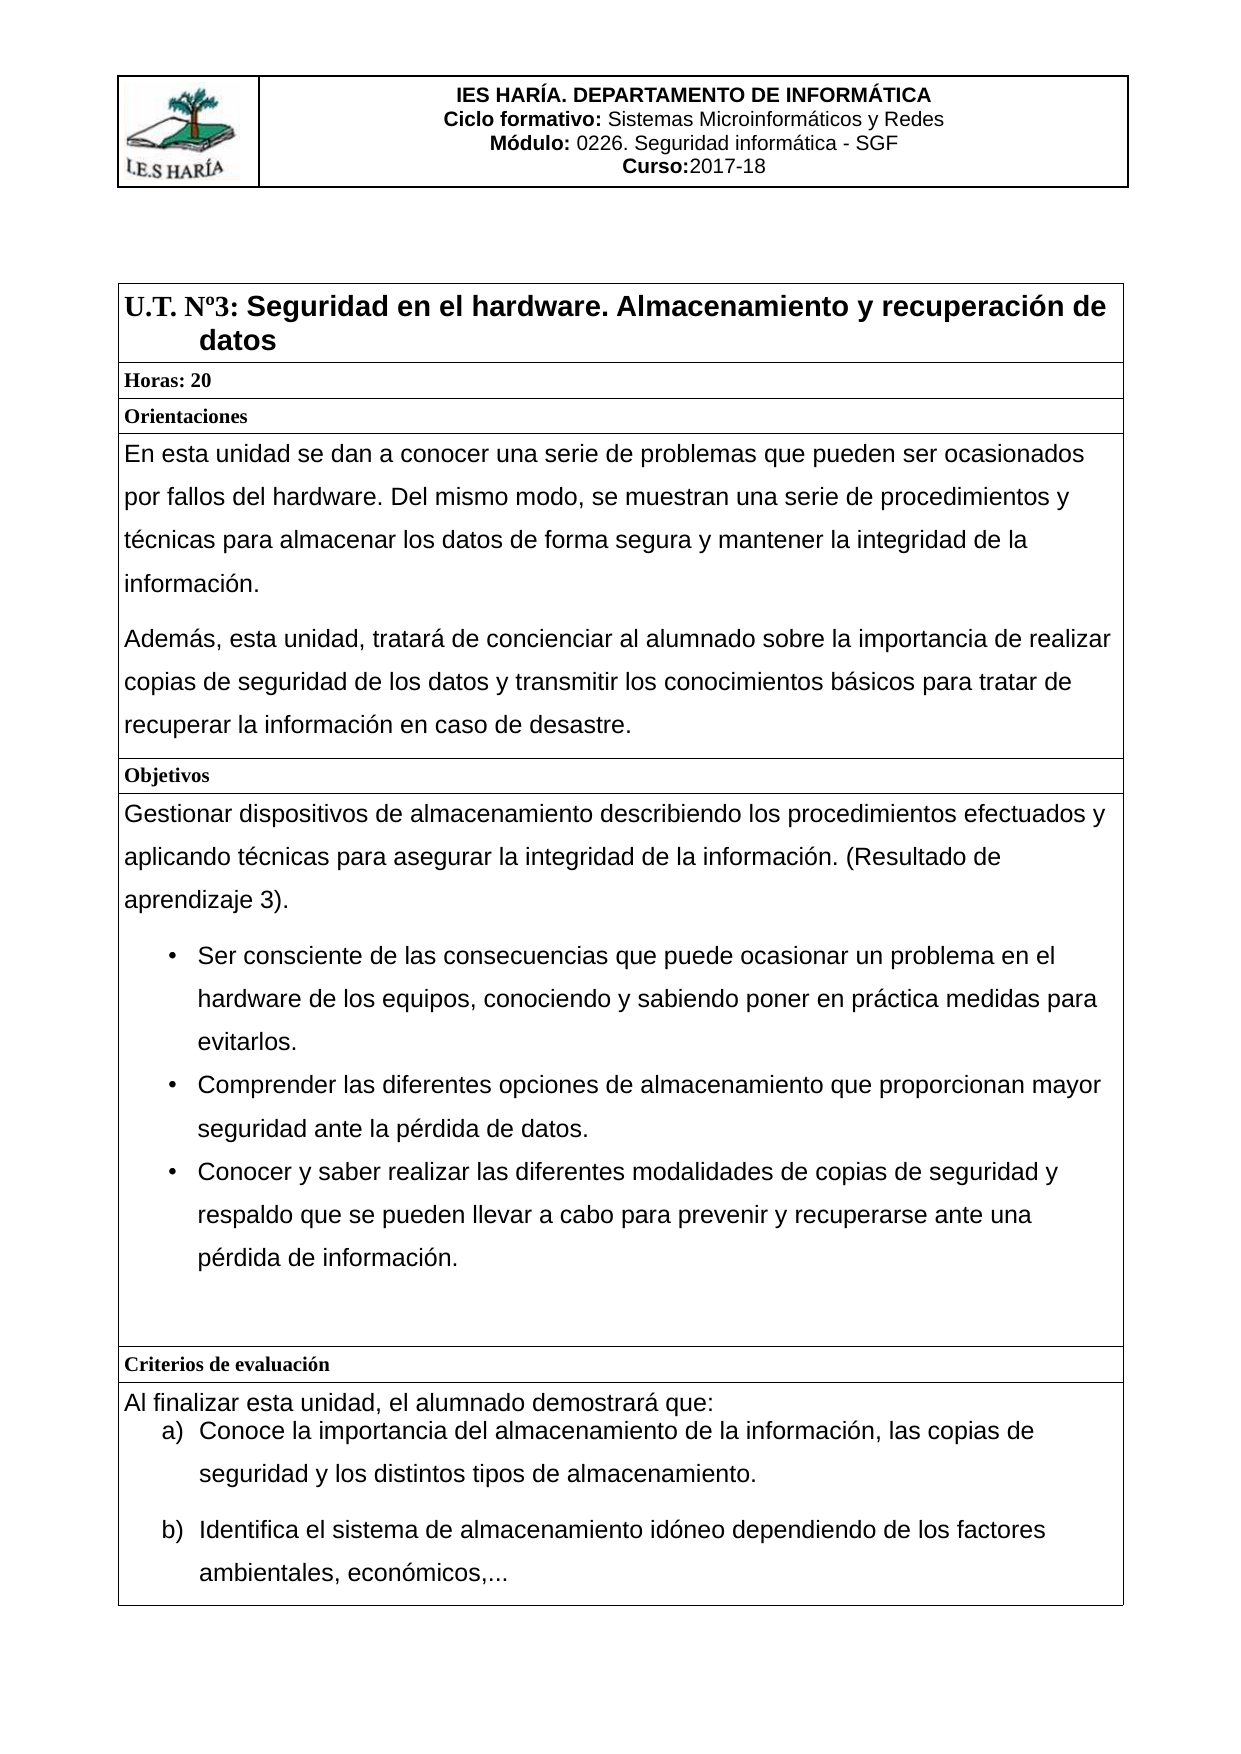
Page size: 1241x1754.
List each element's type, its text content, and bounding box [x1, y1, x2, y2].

table_cell Gestionar dispositivos de almacenamiento describiendo los procedimientos efectuados y aplicando técnicas para asegurar la integridad de la información. (Resultado de aprendizaje 3). Ser consciente de las consecuencias que puede ocasionar un problema en el hardware de los equipos, conociendo y sabiendo poner en práctica medidas para evitarlos. Comprender las diferentes opciones de almacenamiento que proporcionan mayor seguridad ante la pérdida de datos. Conocer y saber realizar las diferentes modalidades de copias de seguridad y respaldo que se pueden llevar a cabo para prevenir y recuperarse ante una pérdida de información. [119, 794, 1123, 1346]
table_cell Criterios de evaluación [119, 1347, 1123, 1382]
table_cell Horas: 20 [119, 363, 1123, 398]
table_cell Orientaciones [119, 399, 1123, 433]
table_cell Al finalizar esta unidad, el alumnado demostrará que: Conoce la importancia del almacenamiento de la información, las copias de seguridad y los distintos tipos de almacenamiento. Identifica el sistema de almacenamiento idóneo dependiendo de los factores ambientales, económicos,... Conoce el concepto de volumen, y sabe diferenciar entre volumen dinámico y volumen básico. Conoce las tecnologías de almacenamiento redundante y distribuido. Identifica y aplica el tipo de almacenamiento, redundante o distribuido, según las necesidades del caso. Conoce los distintos tipos de copias de seguridad, la importancia de las mismas y las sabe realizar. Saber realizar imágenes de respaldo. [119, 1383, 1123, 1605]
table_cell En esta unidad se dan a conocer una serie de problemas que pueden ser ocasionados por fallos del hardware. Del mismo modo, se muestran una serie de procedimientos y técnicas para almacenar los datos de forma segura y mantener la integridad de la información. Además, esta unidad, tratará de concienciar al alumnado sobre la importancia de realizar copias de seguridad de los datos y transmitir los conocimientos básicos para tratar de recuperar la información en caso de desastre. [119, 434, 1123, 757]
table_header U.T. Nº3: Seguridad en el hardware. Almacenamiento y recuperación de datos [119, 284, 1123, 362]
picture [123, 82, 241, 180]
table_cell Objetivos [119, 759, 1123, 793]
